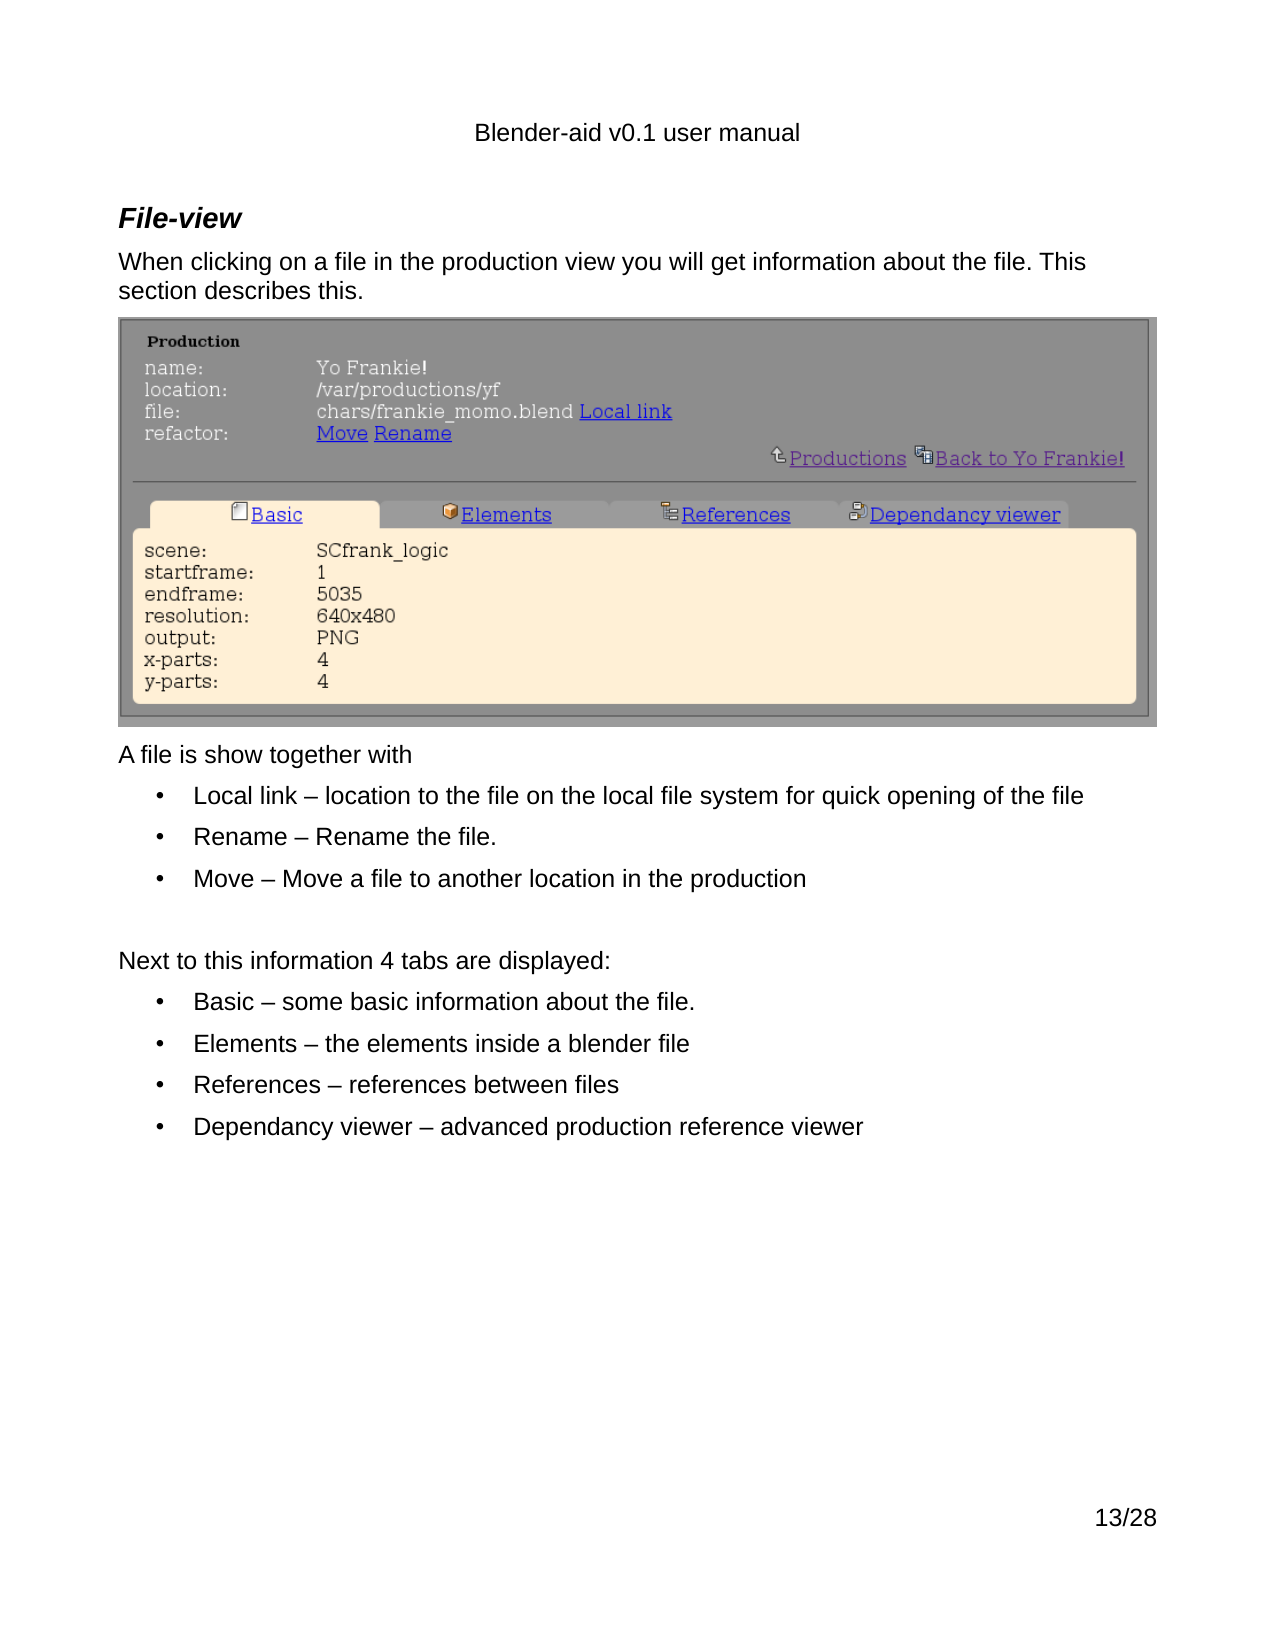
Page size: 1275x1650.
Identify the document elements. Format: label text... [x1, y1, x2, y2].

list Elements – the elements inside a blender file [156, 1029, 1157, 1058]
list Rename – Rename the file. [156, 822, 1157, 851]
list References – references between files [156, 1070, 1157, 1099]
text When clicking on a file in the production view you will get information about the file. This section describes this. [118, 247, 1157, 305]
list Dependancy viewer – advanced production reference viewer [156, 1111, 1157, 1140]
text A file is show together with [118, 739, 1157, 768]
list Basic – some basic information about the file. [156, 987, 1157, 1016]
subtitle File-view [118, 201, 1157, 235]
text Next to this information 4 tabs are displayed: [118, 946, 1157, 975]
list Local link – location to the file on the local file system for quick opening of the file [156, 781, 1157, 810]
picture [118, 317, 1157, 727]
list Move – Move a file to another location in the production [156, 863, 1157, 892]
